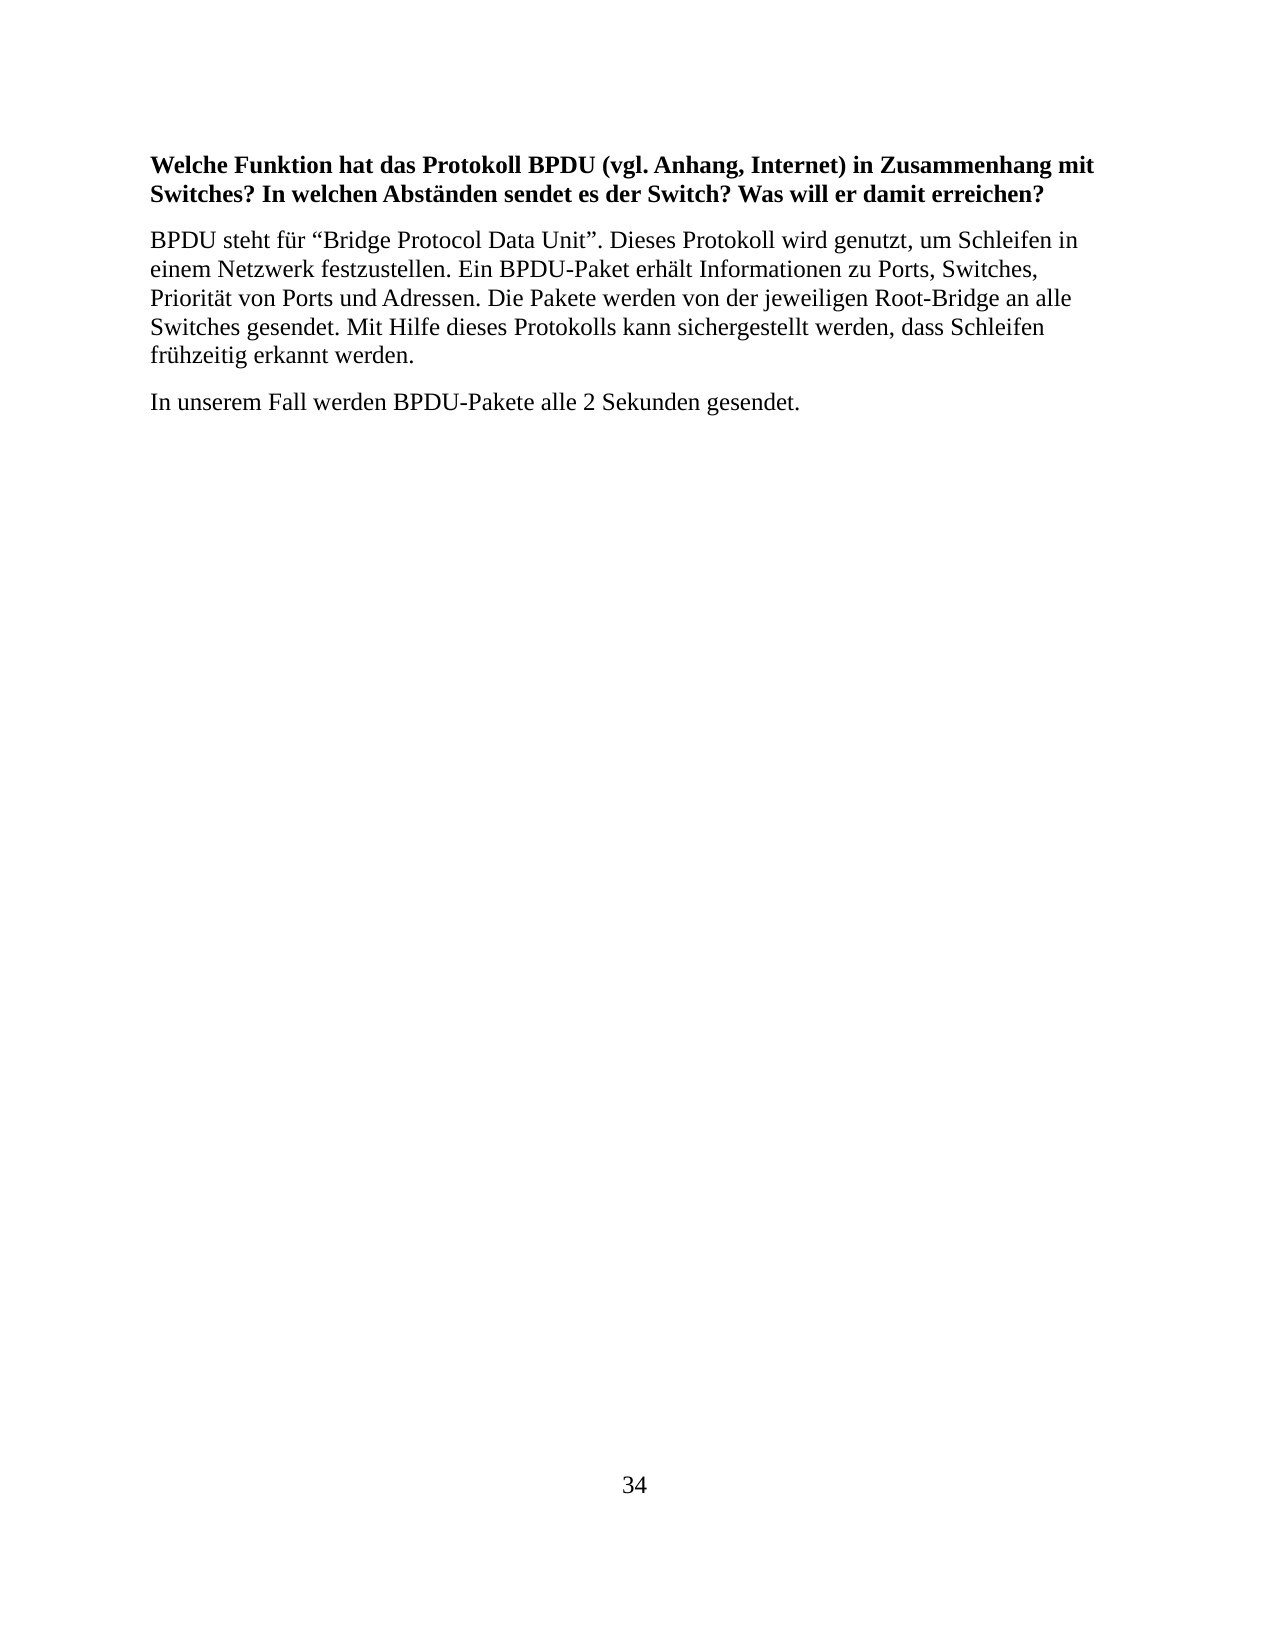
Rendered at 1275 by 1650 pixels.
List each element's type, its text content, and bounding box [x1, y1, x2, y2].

text Welche Funktion hat das Protokoll BPDU (vgl. Anhang, Internet) in Zusammenhang mit Switches? In welchen Abständen sendet es der Switch? Was will er damit erreichen? [150, 150, 1125, 207]
text In unserem Fall werden BPDU-Pakete alle 2 Sekunden gesendet. [150, 387, 1125, 416]
text BPDU steht für “Bridge Protocol Data Unit”. Dieses Protokoll wird genutzt, um Schleifen in einem Netzwerk festzustellen. Ein BPDU-Paket erhält Informationen zu Ports, Switches, Priorität von Ports und Adressen. Die Pakete werden von der jeweiligen Root-Bridge an alle Switches gesendet. Mit Hilfe dieses Protokolls kann sichergestellt werden, dass Schleifen frühzeitig erkannt werden. [150, 225, 1125, 369]
